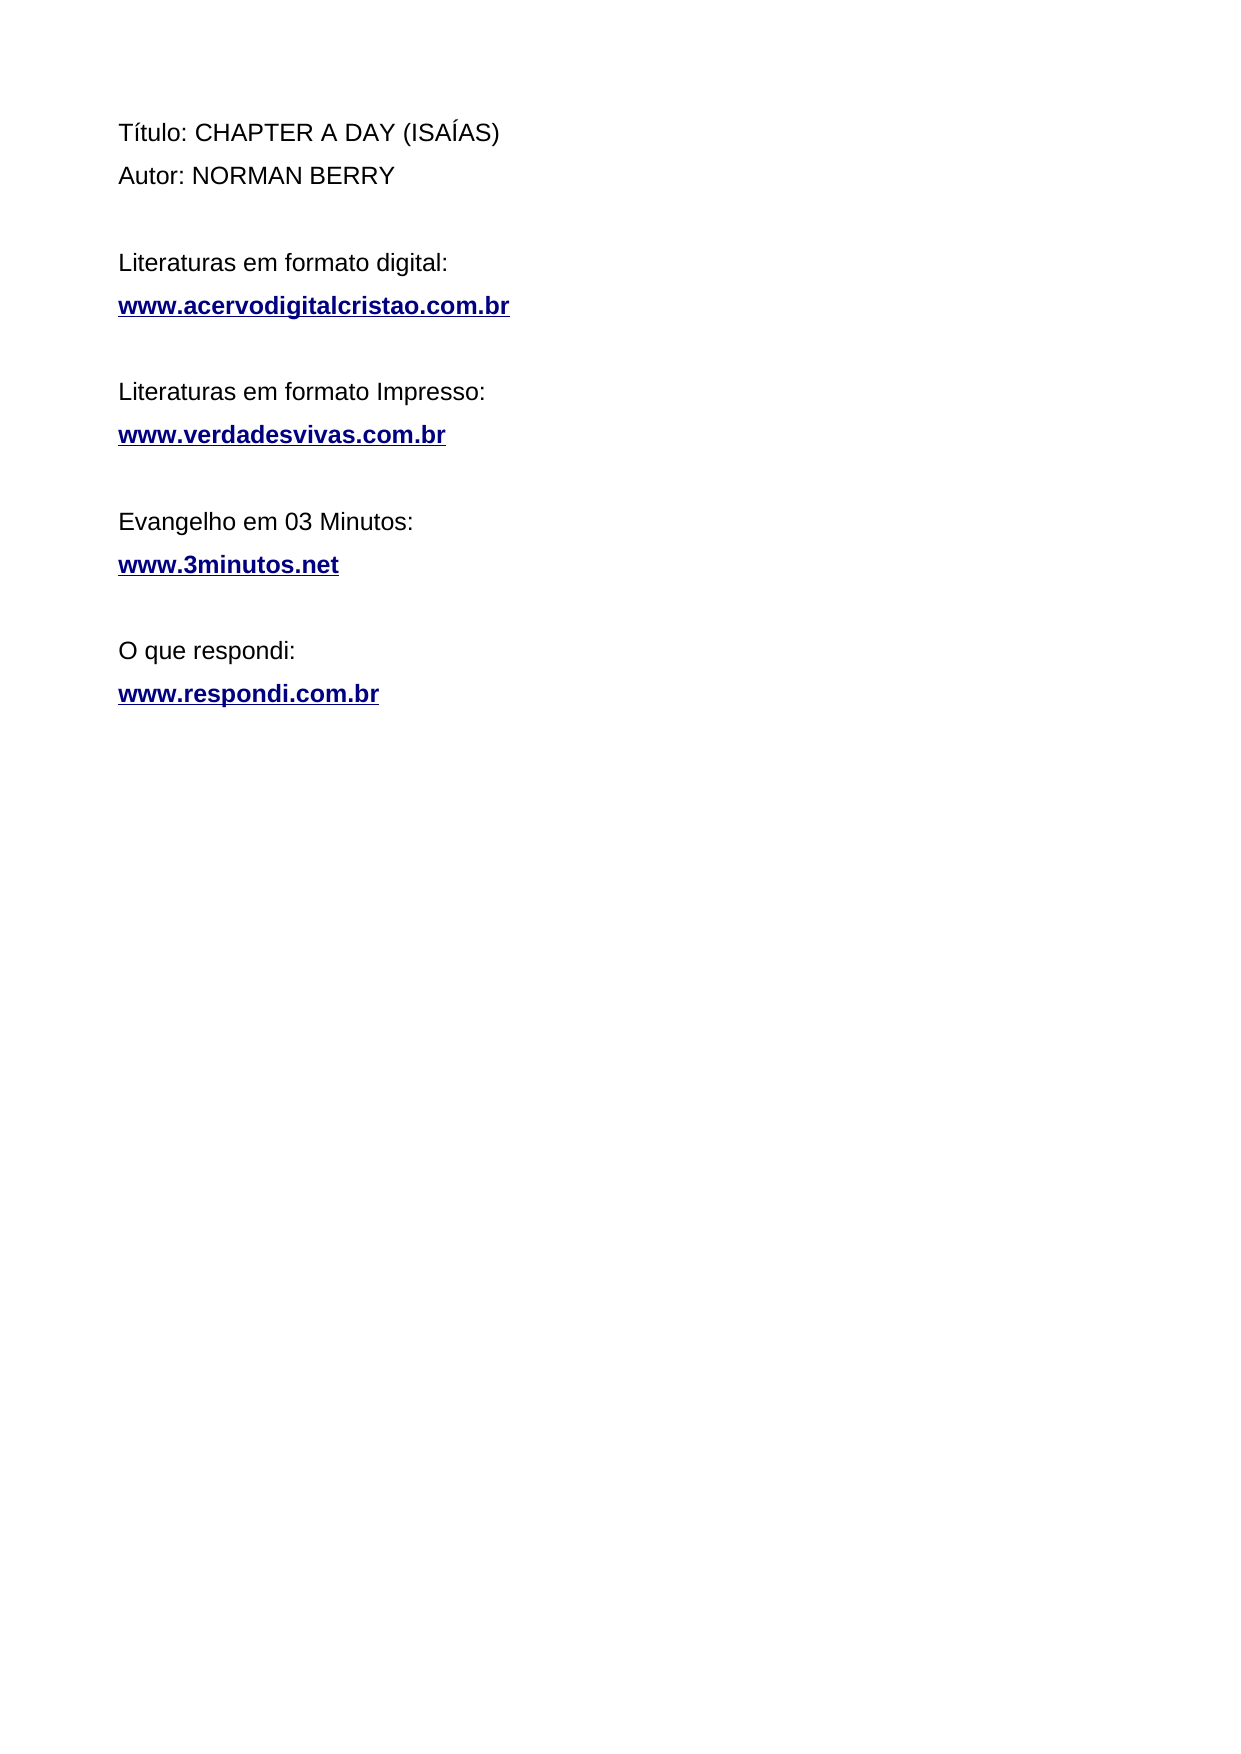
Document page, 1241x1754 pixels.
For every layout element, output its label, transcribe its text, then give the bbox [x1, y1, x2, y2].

text Título: CHAPTER A DAY (ISAÍAS) Autor: NORMAN BERRY Literaturas em formato digital: www.acervodigitalcristao.com.br Literaturas em formato Impresso: www.verdadesvivas.com.br Evangelho em 03 Minutos: www.3minutos.net O que respondi: www.respondi.com.br [118, 118, 1122, 708]
